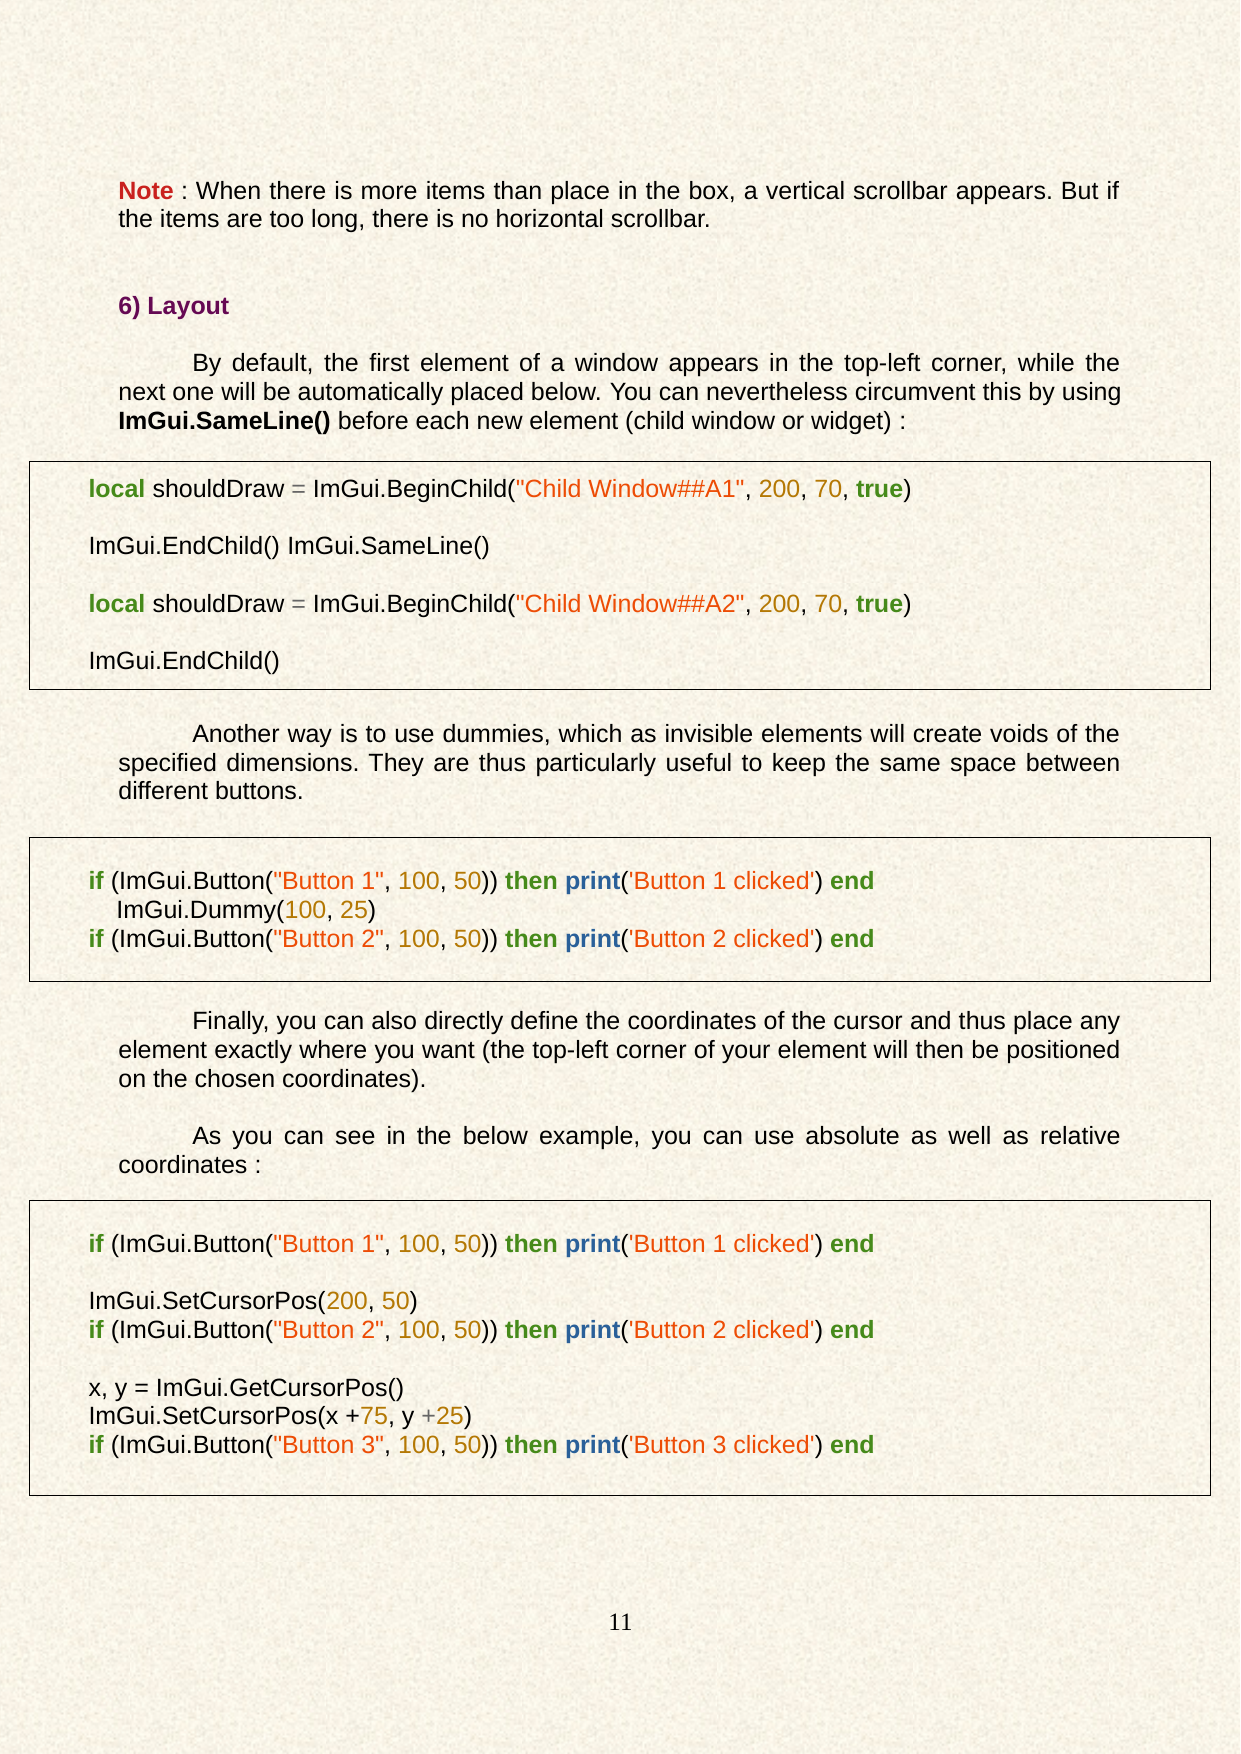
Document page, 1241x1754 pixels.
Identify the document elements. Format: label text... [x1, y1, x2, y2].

text As you can see in the below example, you can use absolute as well as relative coordinates : [118, 1121, 1122, 1179]
text Finally, you can also directly define the coordinates of the cursor and thus place any element exactly where you want (the top-left corner of your element will then be positioned on the chosen coordinates). [118, 1006, 1122, 1093]
text Note : When there is more items than place in the box, a vertical scrollbar appears. But if the items are too long, there is no horizontal scrollbar. [118, 176, 1122, 233]
picture [0, 0, 1241, 1754]
text Another way is to use dummies, which as invisible elements will create voids of the specified dimensions. They are thus particularly useful to keep the same space between different buttons. [118, 719, 1122, 805]
text By default, the first element of a window appears in the top-left corner, while the next one will be automatically placed below. You can nevertheless circumvent this by using ImGui.SameLine() before each new element (child window or widget) : [118, 348, 1122, 434]
text 6) Layout [118, 291, 1122, 319]
